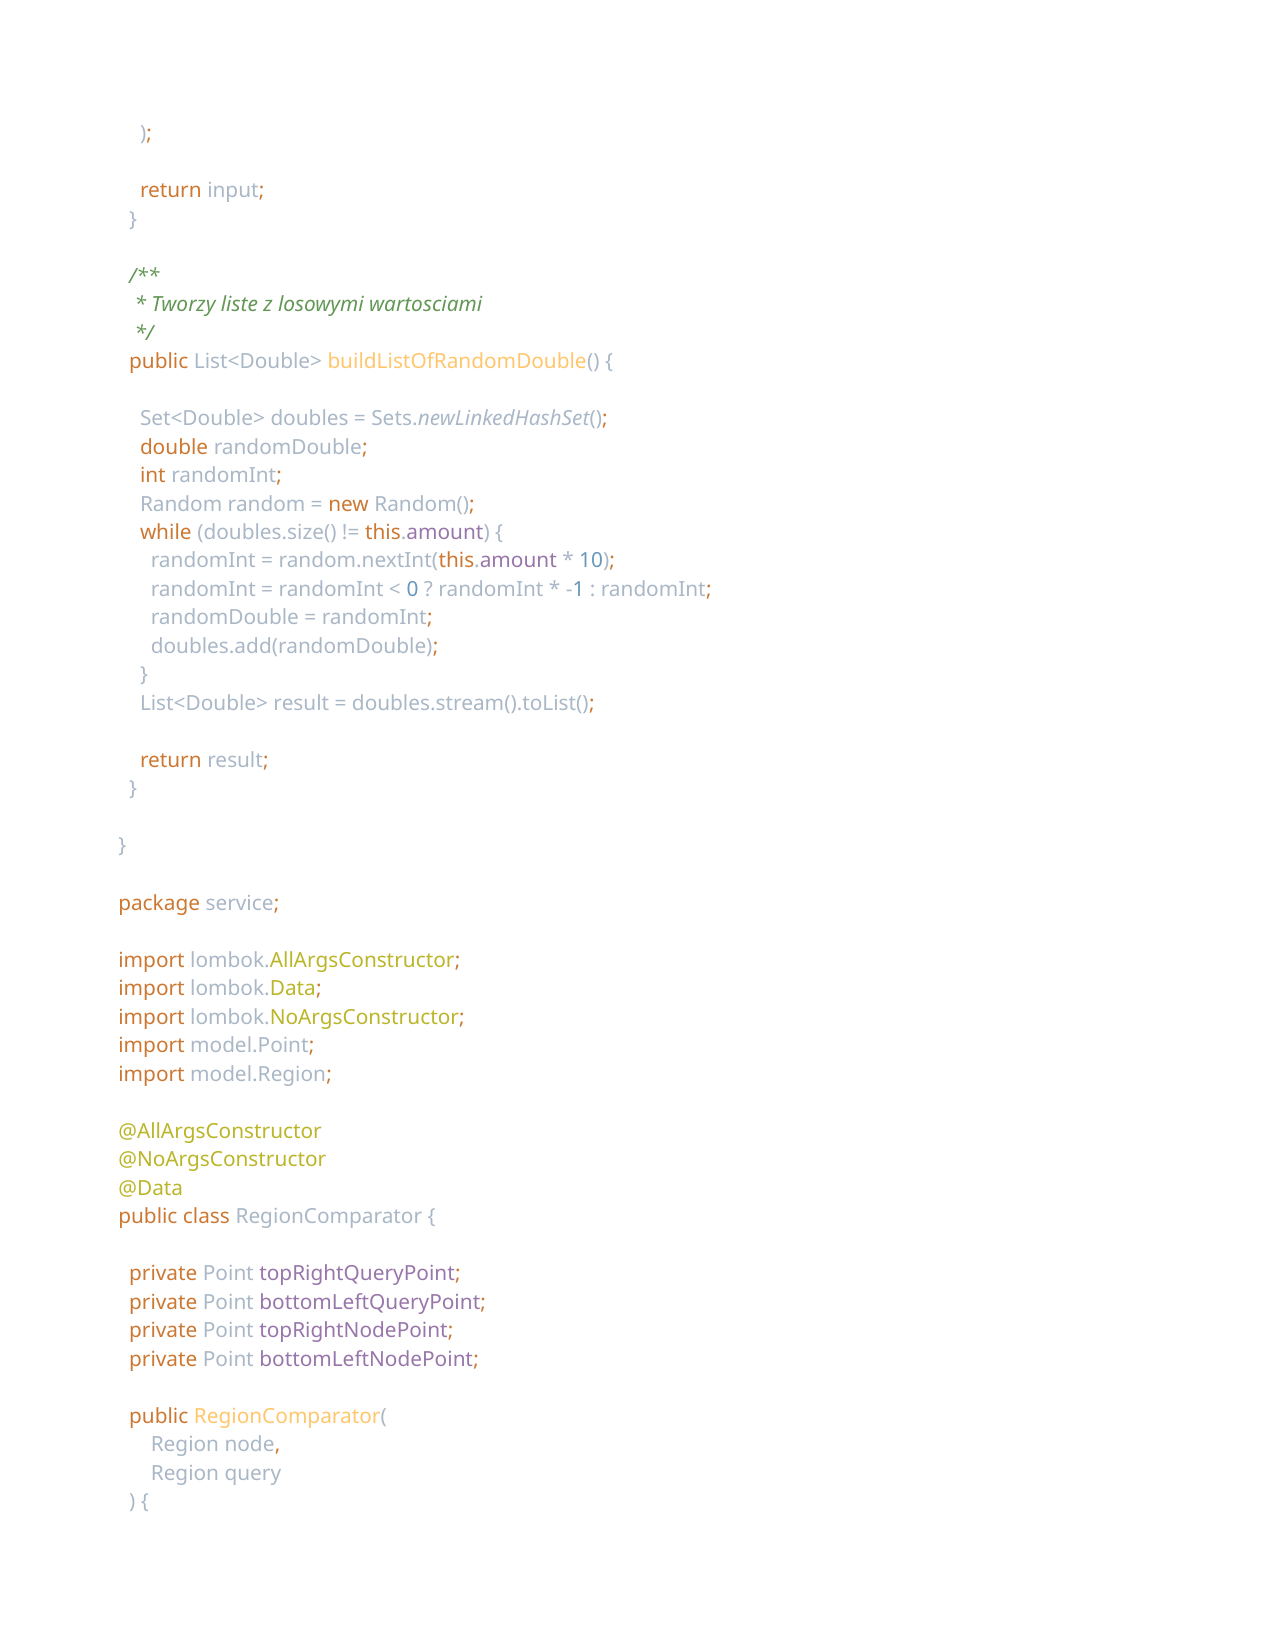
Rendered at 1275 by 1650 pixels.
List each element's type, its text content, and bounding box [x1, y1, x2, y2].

text ); return input; } /** * Tworzy liste z losowymi wartosciami */ public List<Double> buildListOfRandomDouble() { Set<Double> doubles = Sets.newLinkedHashSet(); double randomDouble; int randomInt; Random random = new Random(); while (doubles.size() != this.amount) { randomInt = random.nextInt(this.amount * 10); randomInt = randomInt < 0 ? randomInt * -1 : randomInt; randomDouble = randomInt; doubles.add(randomDouble); } List<Double> result = doubles.stream().toList(); return result; } } [118, 118, 1157, 888]
text package service; import lombok.AllArgsConstructor; import lombok.Data; import lombok.NoArgsConstructor; import model.Point; import model.Region; @AllArgsConstructor @NoArgsConstructor @Data public class RegionComparator { private Point topRightQueryPoint; private Point bottomLeftQueryPoint; private Point topRightNodePoint; private Point bottomLeftNodePoint; public RegionComparator( Region node, Region query ) { [118, 888, 1157, 1515]
